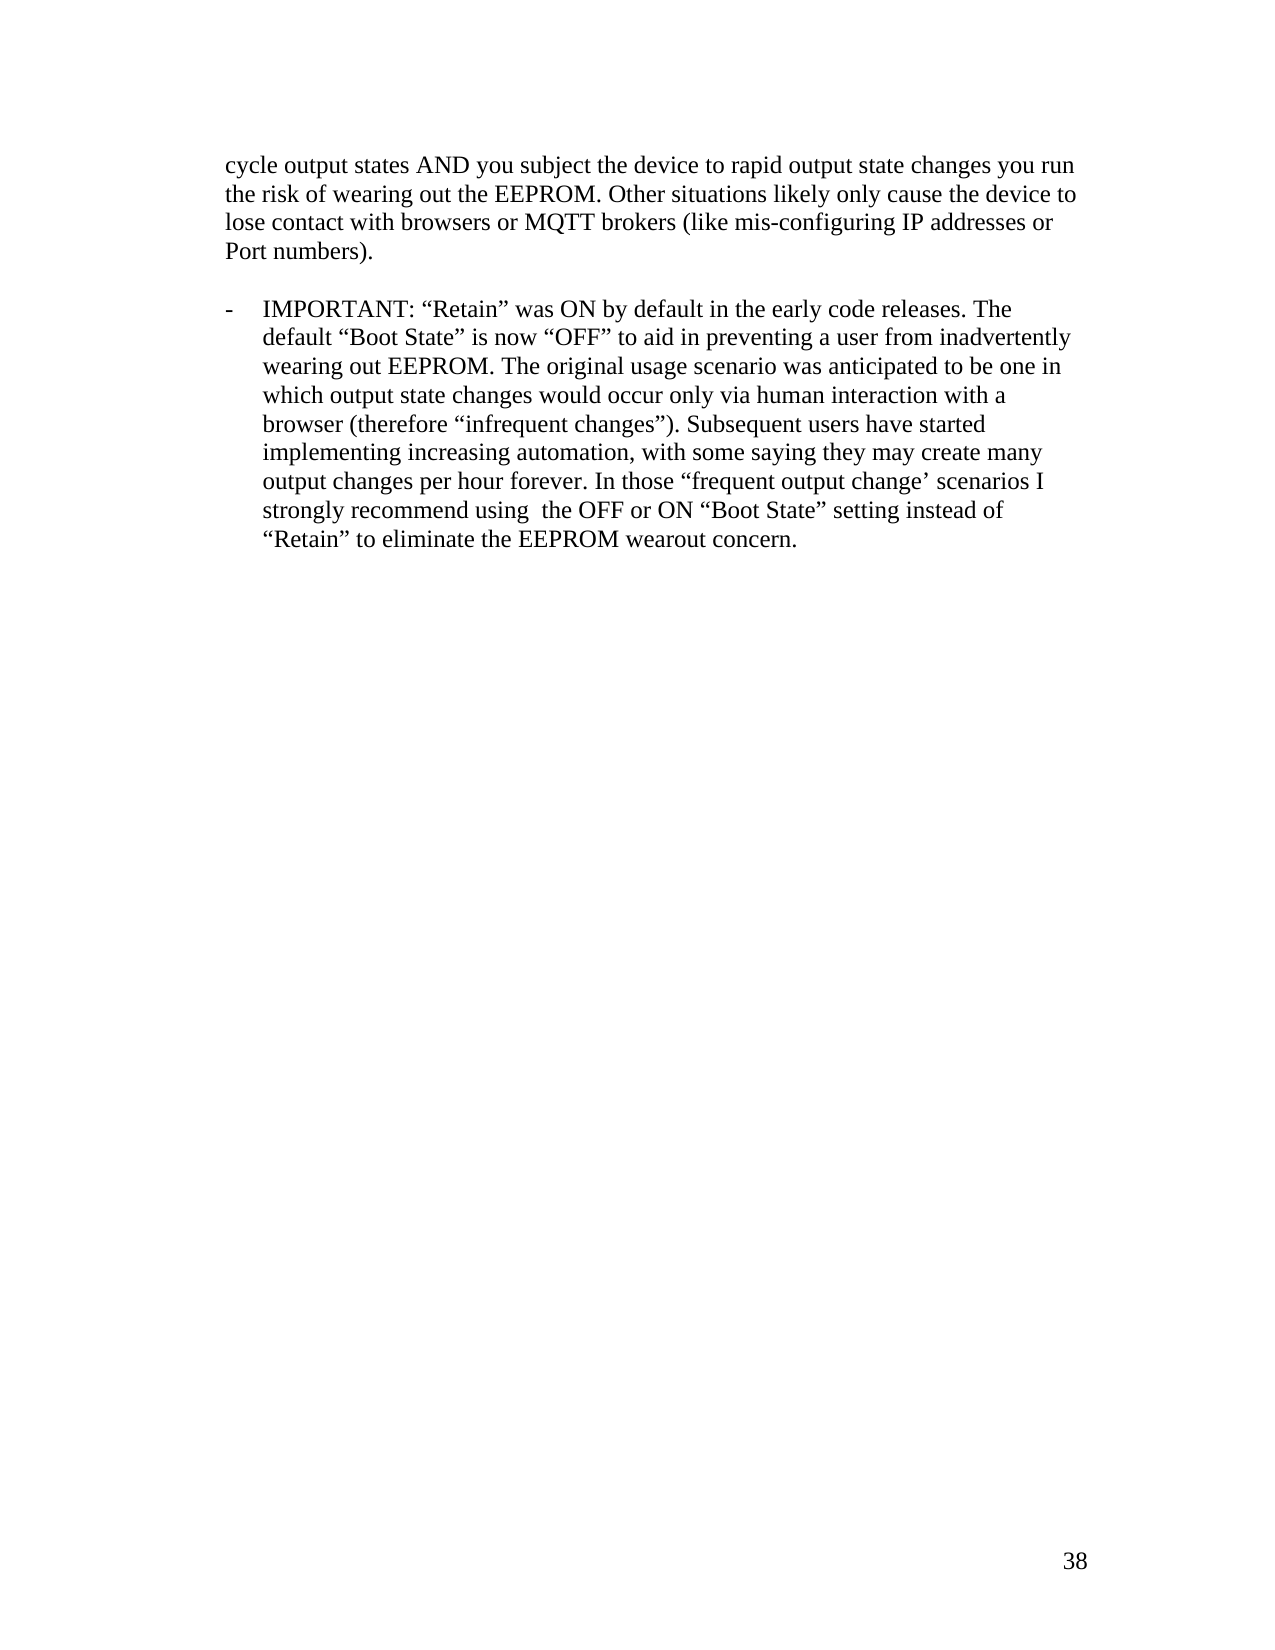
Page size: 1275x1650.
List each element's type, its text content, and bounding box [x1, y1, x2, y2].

list IMPORTANT: “Retain” was ON by default in the early code releases. The default “Boot State” is now “OFF” to aid in preventing a user from inadvertently wearing out EEPROM. The original usage scenario was anticipated to be one in which output state changes would occur only via human interaction with a browser (therefore “infrequent changes”). Subsequent users have started implementing increasing automation, with some saying they may create many output changes per hour forever. In those “frequent output change’ scenarios I strongly recommend using the OFF or ON “Boot State” setting instead of “Retain” to eliminate the EEPROM wearout concern. [225, 294, 1087, 552]
text cycle output states AND you subject the device to rapid output state changes you run the risk of wearing out the EEPROM. Other situations likely only cause the device to lose contact with browsers or MQTT brokers (like mis-configuring IP addresses or Port numbers). [225, 150, 1087, 265]
